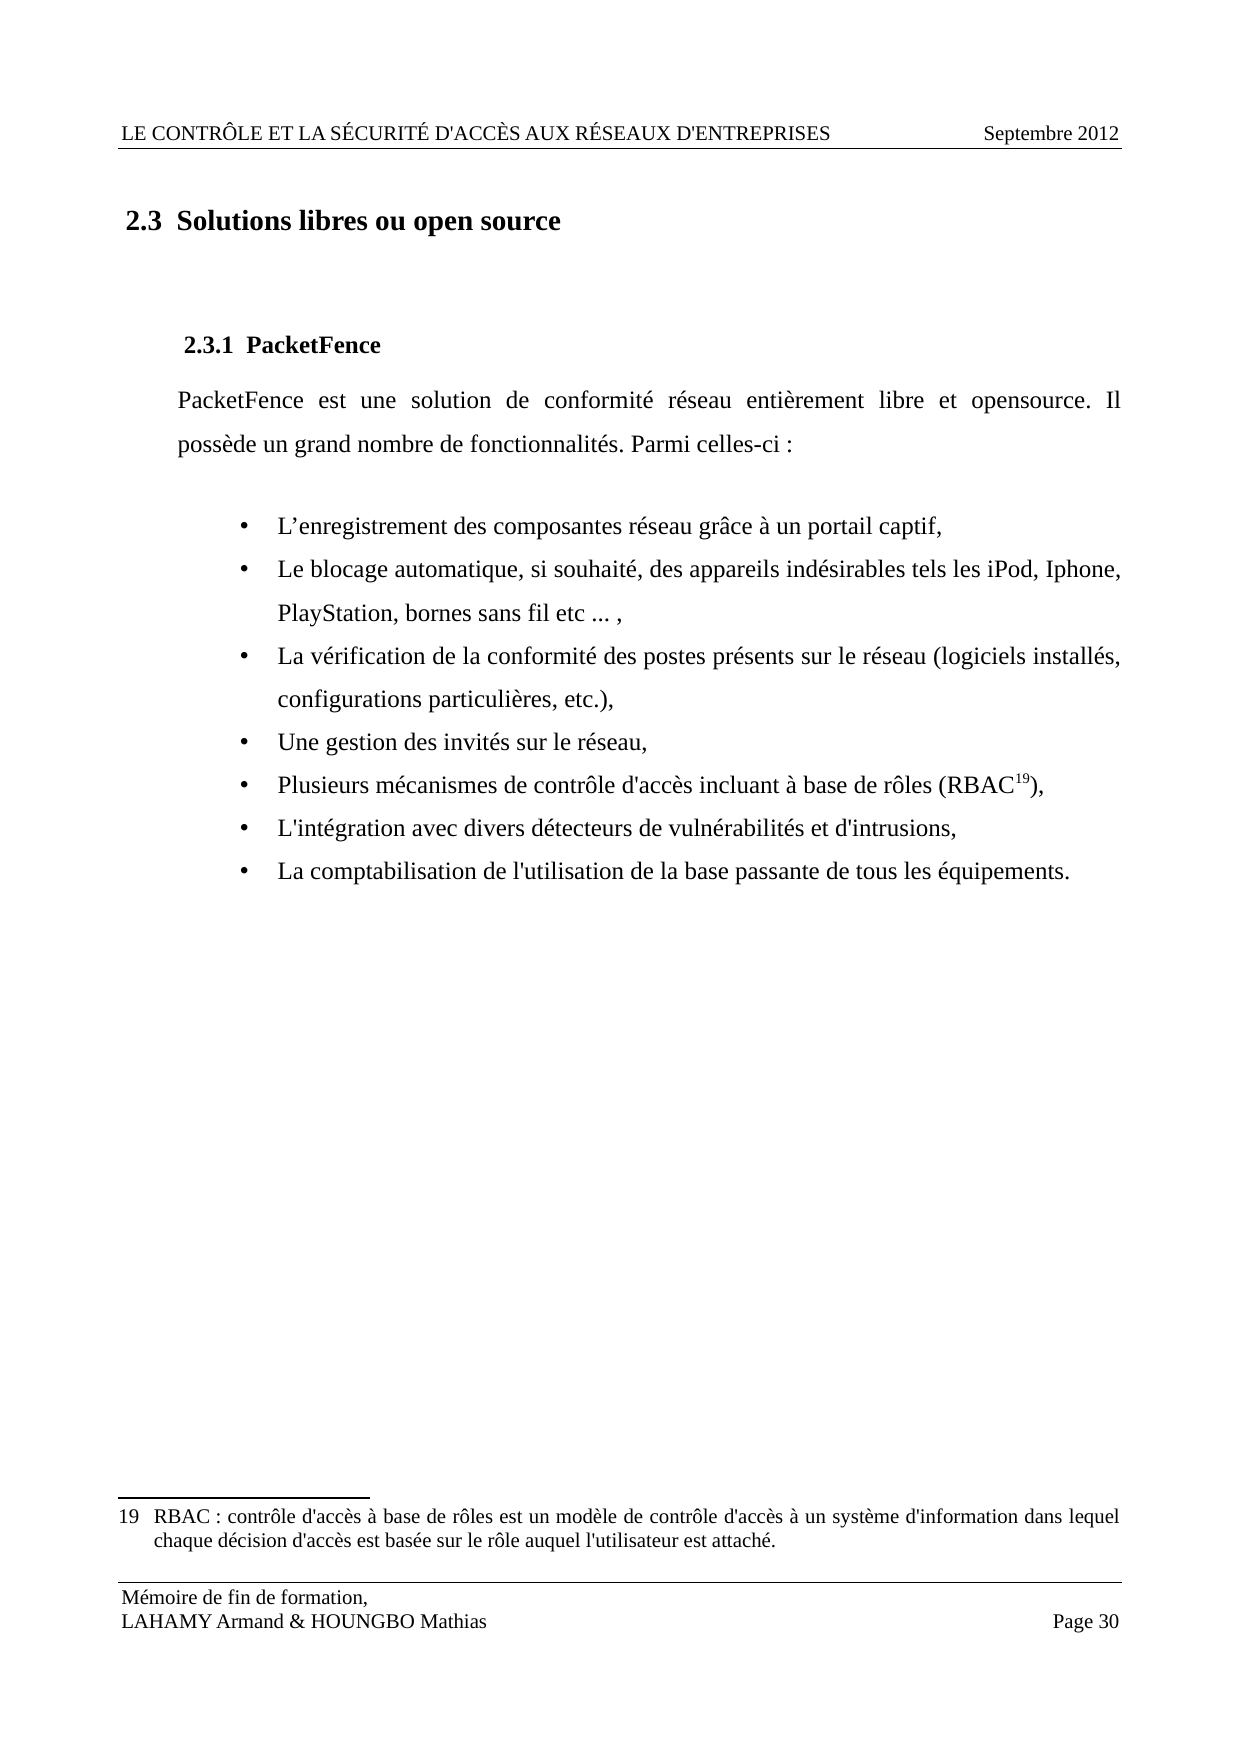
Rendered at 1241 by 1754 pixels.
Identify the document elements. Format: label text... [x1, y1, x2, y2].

subtitle 2.3.1 PacketFence [177, 330, 1122, 359]
list L’enregistrement des composantes réseau grâce à un portail captif, [240, 511, 1122, 540]
list L'intégration avec divers détecteurs de vulnérabilités et d'intrusions, [240, 813, 1122, 842]
list Plusieurs mécanismes de contrôle d'accès incluant à base de rôles (RBAC), [240, 770, 1122, 799]
list La comptabilisation de l'utilisation de la base passante de tous les équipements. [240, 856, 1122, 885]
text PacketFence est une solution de conformité réseau entièrement libre et opensource. Il possède un grand nombre de fonctionnalités. Parmi celles-ci : [177, 386, 1122, 457]
list RBAC : contrôle d'accès à base de rôles est un modèle de contrôle d'accès à un système d'information dans lequel chaque décision d'accès est basée sur le rôle auquel l'utilisateur est attaché. [118, 1504, 1122, 1552]
subtitle 2.3 Solutions libres ou open source [118, 203, 1122, 236]
list Une gestion des invités sur le réseau, [240, 727, 1122, 756]
list Le blocage automatique, si souhaité, des appareils indésirables tels les iPod, Iphone, PlayStation, bornes sans fil etc ... , [240, 554, 1122, 626]
list La vérification de la conformité des postes présents sur le réseau (logiciels installés, configurations particulières, etc.), [240, 641, 1122, 713]
